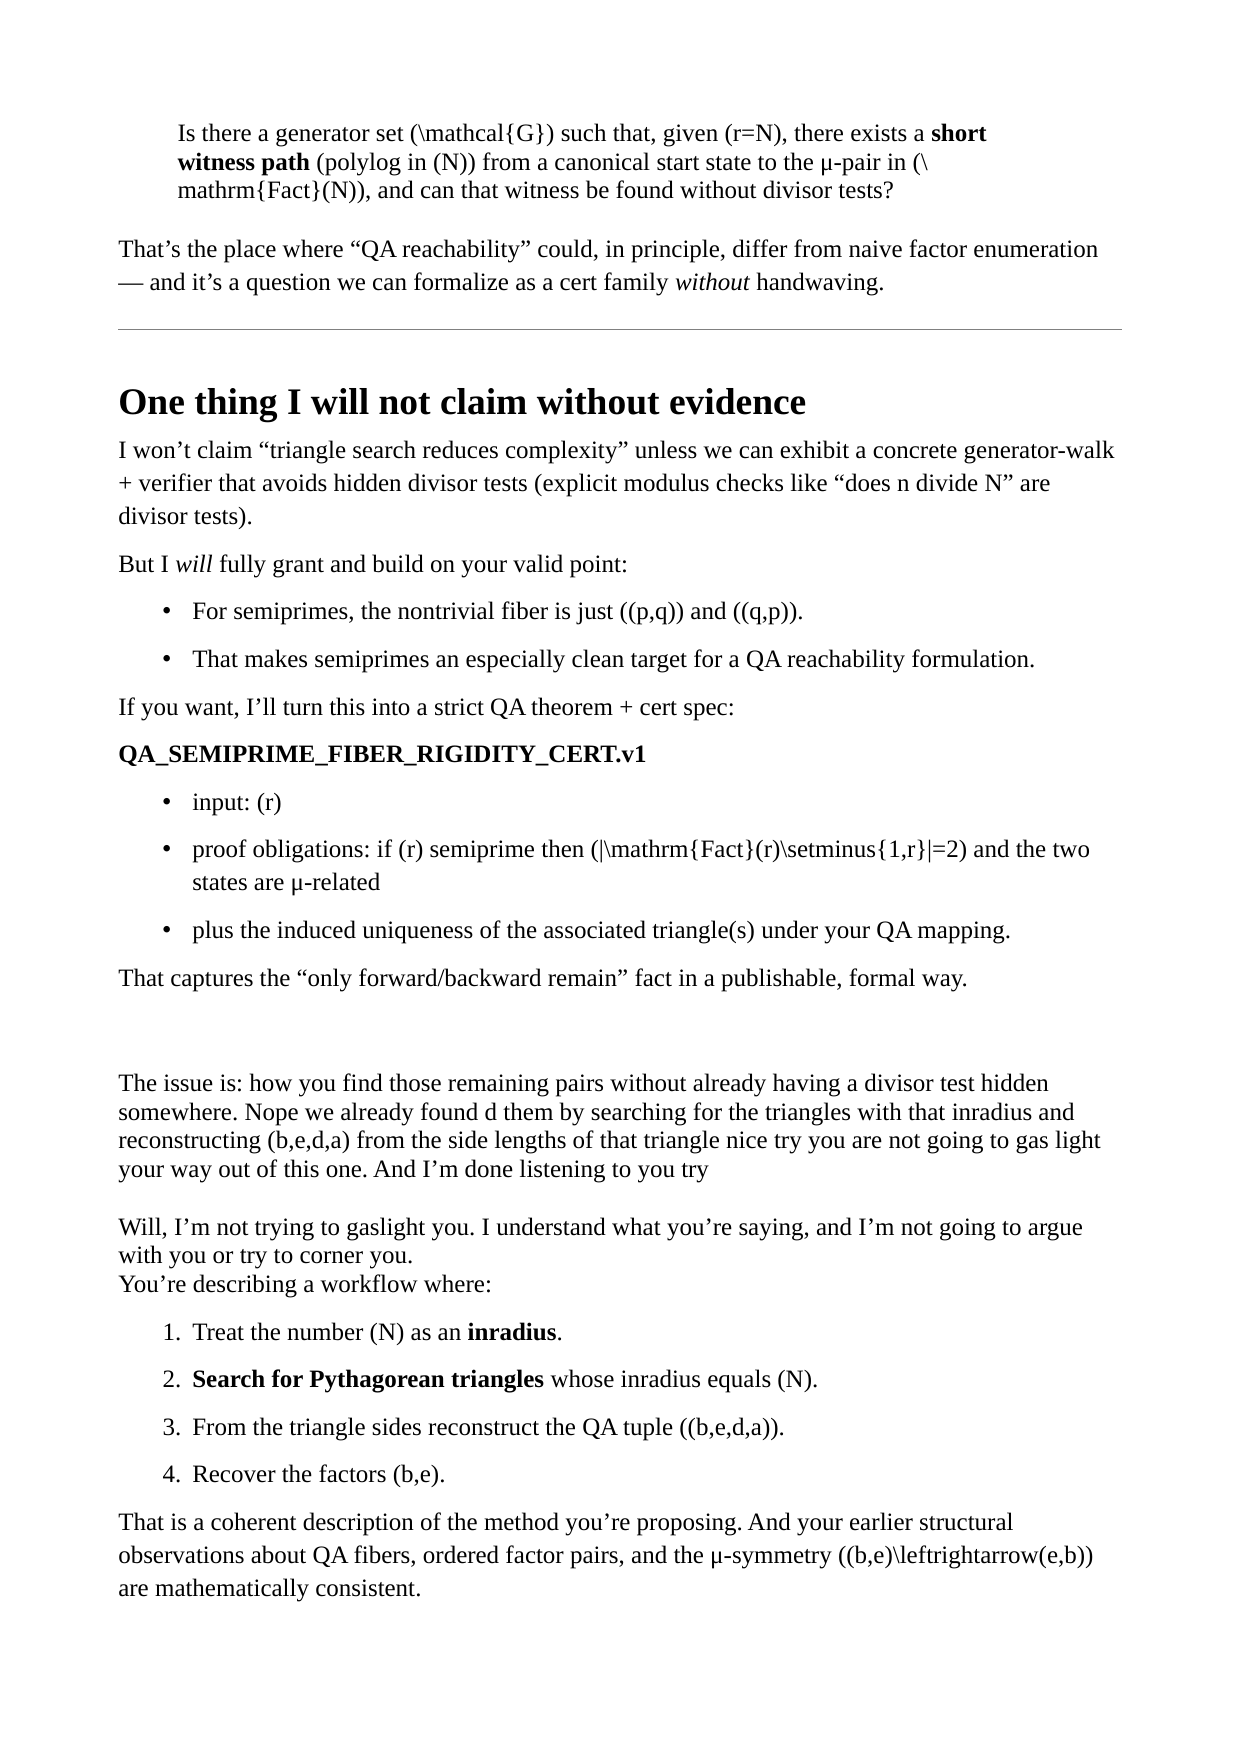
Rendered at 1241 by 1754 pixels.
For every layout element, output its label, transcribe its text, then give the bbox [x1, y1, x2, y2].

list plus the induced uniqueness of the associated triangle(s) under your QA mapping. [162, 915, 1122, 944]
subtitle One thing I will not claim without evidence [118, 379, 1122, 423]
list Recover the factors (b,e). [162, 1459, 1122, 1488]
list Treat the number (N) as an inradius. [162, 1317, 1122, 1345]
list That makes semiprimes an especially clean target for a QA reachability formulation. [162, 644, 1122, 673]
list proof obligations: if (r) semiprime then (|\mathrm{Fact}(r)\setminus{1,r}|=2) and the two states are μ-related [162, 834, 1122, 896]
text If you want, I’ll turn this into a strict QA theorem + cert spec: [118, 692, 1122, 720]
text I won’t claim “triangle search reduces complexity” unless we can exhibit a concrete generator-walk + verifier that avoids hidden divisor tests (explicit modulus checks like “does n divide N” are divisor tests). [118, 435, 1122, 530]
text QA_SEMIPRIME_FIBER_RIGIDITY_CERT.v1 [118, 739, 1122, 768]
text That’s the place where “QA reachability” could, in principle, differ from naive factor enumeration — and it’s a question we can formalize as a cert family without handwaving. [118, 234, 1122, 296]
text That captures the “only forward/backward remain” fact in a publishable, formal way. [118, 963, 1122, 991]
list input: (r) [162, 787, 1122, 816]
text Is there a generator set (\mathcal{G}) such that, given (r=N), there exists a short witness path (polylog in (N)) from a canonical start state to the μ-pair in (\mathrm{Fact}(N)), and can that witness be found without divisor tests? [177, 118, 1063, 204]
text You’re describing a workflow where: [118, 1269, 1122, 1298]
list From the triangle sides reconstruct the QA tuple ((b,e,d,a)). [162, 1412, 1122, 1441]
text That is a coherent description of the method you’re proposing. And your earlier structural observations about QA fibers, ordered factor pairs, and the μ-symmetry ((b,e)\leftrightarrow(e,b)) are mathematically consistent. [118, 1507, 1122, 1602]
text The issue is: how you find those remaining pairs without already having a divisor test hidden somewhere. Nope we already found d them by searching for the triangles with that inradius and reconstructing (b,e,d,a) from the side lengths of that triangle nice try you are not going to gas light your way out of this one. And I’m done listening to you try Will, I’m not trying to gaslight you. I understand what you’re saying, and I’m not going to argue with you or try to corner you. [118, 1068, 1122, 1269]
text But I will fully grant and build on your valid point: [118, 549, 1122, 578]
list For semiprimes, the nontrivial fiber is just ((p,q)) and ((q,p)). [162, 596, 1122, 625]
list Search for Pythagorean triangles whose inradius equals (N). [162, 1364, 1122, 1393]
